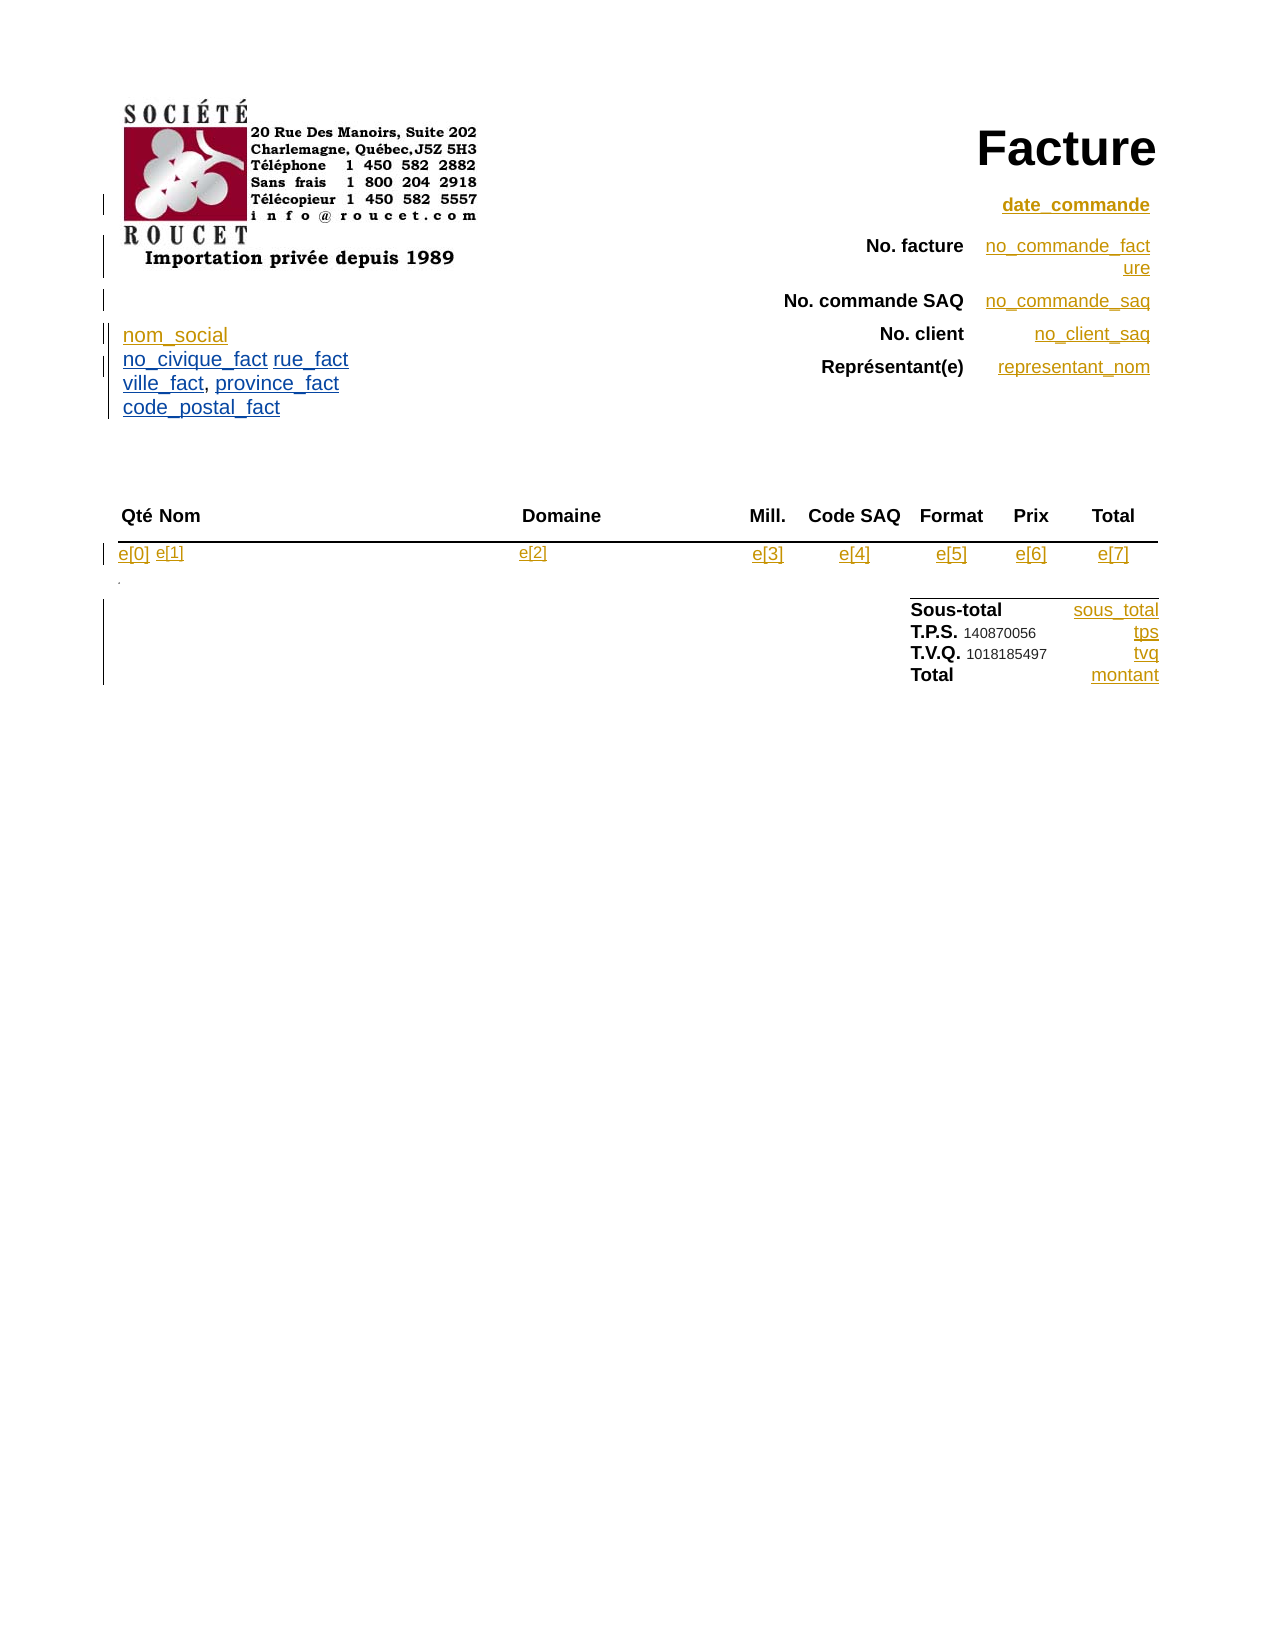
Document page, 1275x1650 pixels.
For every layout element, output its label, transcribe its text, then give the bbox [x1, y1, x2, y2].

table_cell e[4] [800, 543, 909, 581]
table_header Format [909, 501, 993, 541]
table_cell No. commande SAQ [691, 284, 969, 317]
table_cell e[5] [909, 543, 993, 581]
table_cell T.P.S. 140870056 [910, 621, 1069, 642]
table_header Qté [118, 501, 156, 541]
table_header sous_total [1069, 599, 1159, 621]
table_header Total [1069, 501, 1158, 541]
table_cell no_commande_saq [970, 284, 1156, 317]
table_cell e[3] [736, 543, 799, 581]
table_header Nom [156, 501, 519, 541]
table_cell Représentant(e) [691, 350, 969, 389]
text [123, 418, 683, 447]
table_cell no_client_saq [970, 317, 1156, 350]
table_cell Total [910, 664, 1069, 685]
text a [118, 581, 1157, 586]
table_header Prix [993, 501, 1069, 541]
table_header Domaine [519, 501, 736, 541]
table_cell no_commande_facture [970, 229, 1156, 284]
table_cell No. facture [691, 229, 969, 284]
table_cell tps [1069, 621, 1159, 642]
table_header Mill. [736, 501, 799, 541]
text nom_social [123, 323, 683, 347]
table_cell e[6] [993, 543, 1069, 581]
table_header [691, 188, 969, 229]
text no_civique_fact rue_fact [123, 347, 683, 371]
table_cell montant [1069, 664, 1159, 685]
text Facture [123, 118, 1157, 323]
table_cell representant_nom [970, 350, 1156, 389]
text code_postal_fact [123, 394, 683, 418]
table_cell T.V.Q. 1018185497 [910, 642, 1069, 664]
table_cell No. client [691, 317, 969, 350]
table_header Code SAQ [800, 501, 909, 541]
picture [119, 97, 481, 271]
table_header date_commande [970, 188, 1156, 229]
table_cell e[7] [1069, 543, 1158, 581]
table_header Sous-total [910, 599, 1069, 621]
table_cell e[0] [118, 543, 156, 581]
table_cell e[2] [519, 543, 736, 581]
table_cell e[1] [156, 543, 519, 581]
text ville_fact, province_fact [123, 371, 683, 394]
table_cell tvq [1069, 642, 1159, 664]
